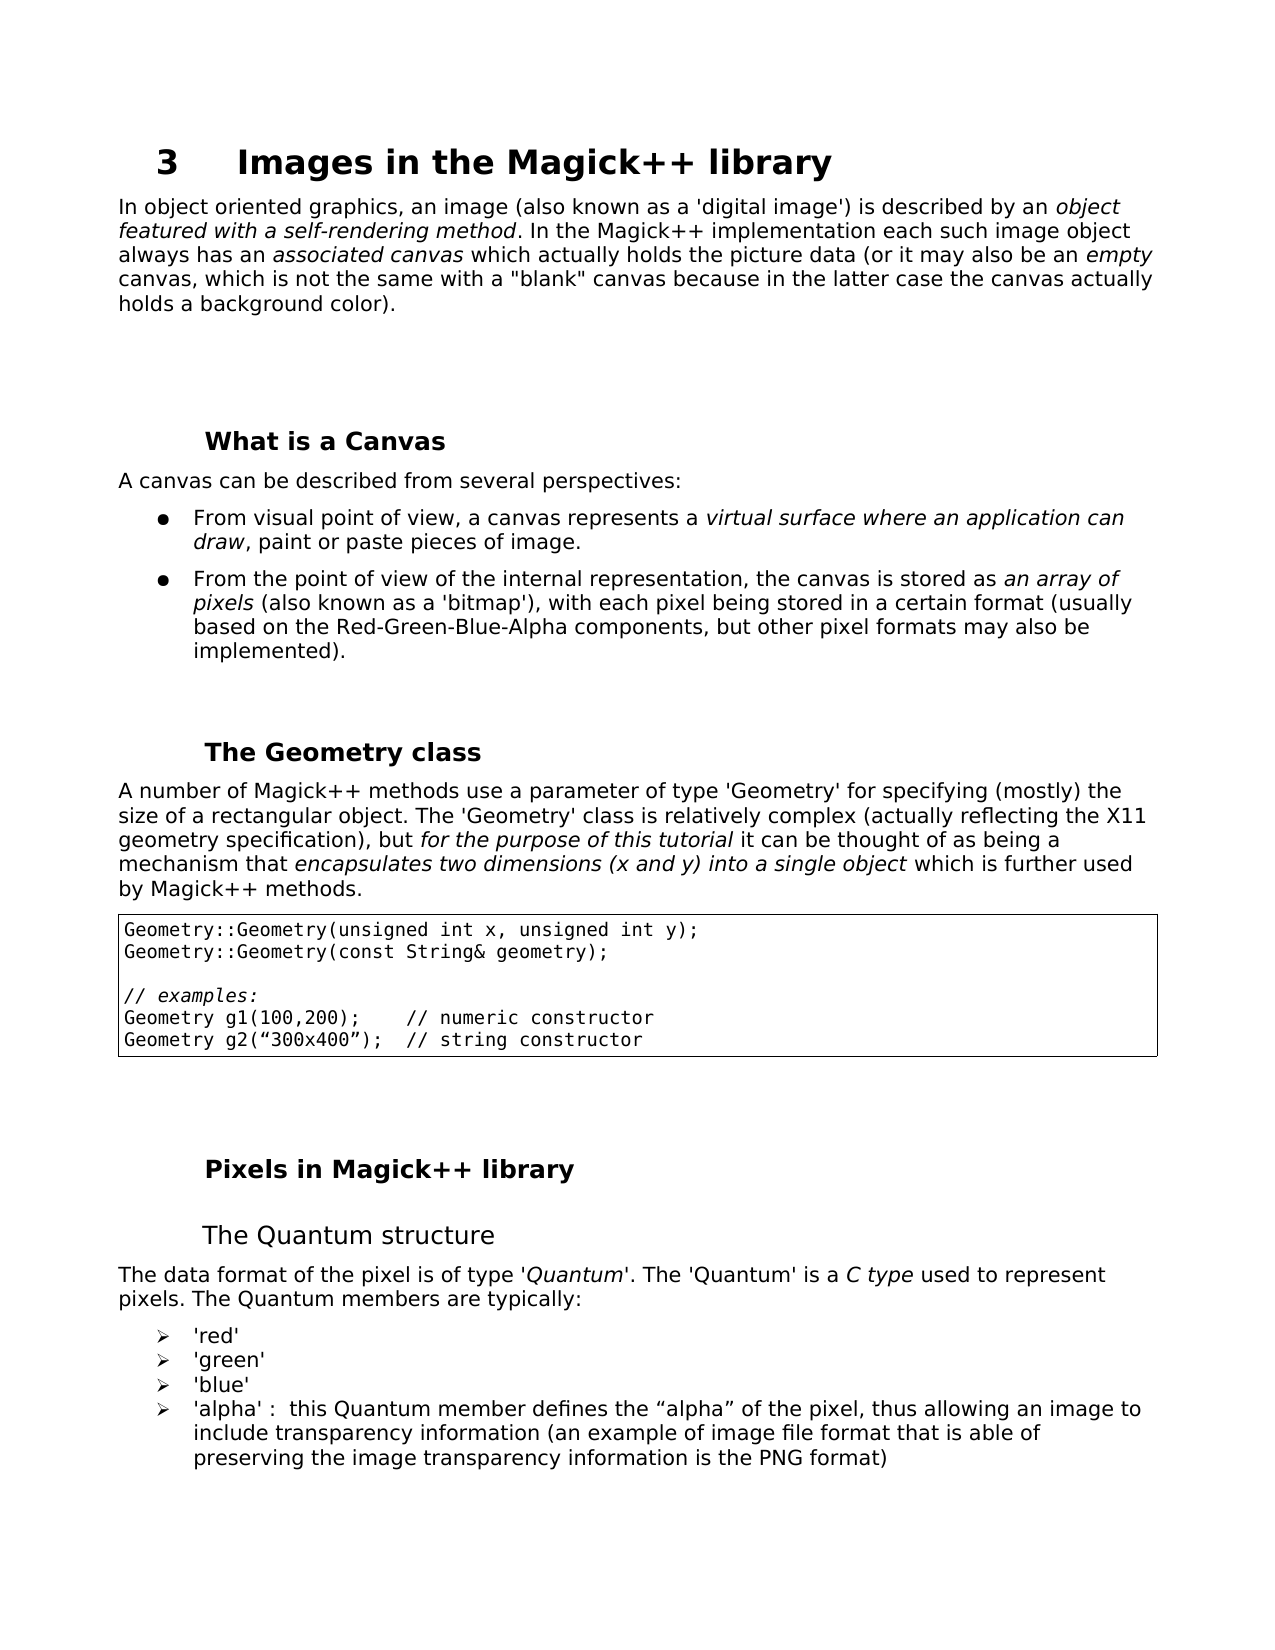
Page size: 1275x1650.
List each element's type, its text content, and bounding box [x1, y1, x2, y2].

subtitle The Geometry class [118, 738, 1157, 767]
list From the point of view of the internal representation, the canvas is stored as an array of pixels (also known as a 'bitmap'), with each pixel being stored in a certain format (usually based on the Red-Green-Blue-Alpha components, but other pixel formats may also be implemented). [156, 567, 1157, 664]
text A number of Magick++ methods use a parameter of type 'Geometry' for specifying (mostly) the size of a rectangular object. The 'Geometry' class is relatively complex (actually reflecting the X11 geometry specification), but for the purpose of this tutorial it can be thought of as being a mechanism that encapsulates two dimensions (x and y) into a single object which is further used by Magick++ methods. [118, 779, 1157, 901]
list 'red' [156, 1324, 1157, 1348]
table_header Geometry::Geometry(unsigned int x, unsigned int y); Geometry::Geometry(const String& geometry); // examples: Geometry g1(100,200); // numeric constructor Geometry g2(“300x400”); // string constructor [119, 915, 1157, 1056]
subtitle The Quantum structure [118, 1222, 1157, 1251]
text The data format of the pixel is of type 'Quantum'. The 'Quantum' is a C type used to represent pixels. The Quantum members are typically: [118, 1263, 1157, 1312]
list From visual point of view, a canvas represents a virtual surface where an application can draw, paint or paste pieces of image. [156, 506, 1157, 554]
subtitle Images in the Magick++ library [118, 143, 1157, 182]
text A canvas can be described from several perspectives: [118, 469, 1157, 493]
list 'blue' [156, 1373, 1157, 1397]
subtitle Pixels in Magick++ library [118, 1155, 1157, 1184]
list 'alpha' : this Quantum member defines the “alpha” of the pixel, thus allowing an image to include transparency information (an example of image file format that is able of preserving the image transparency information is the PNG format) [156, 1397, 1157, 1470]
list 'green' [156, 1348, 1157, 1373]
text In object oriented graphics, an image (also known as a 'digital image') is described by an object featured with a self-rendering method. In the Magick++ implementation each such image object always has an associated canvas which actually holds the picture data (or it may also be an empty canvas, which is not the same with a "blank" canvas because in the latter case the canvas actually holds a background color). [118, 195, 1157, 316]
subtitle What is a Canvas [118, 427, 1157, 456]
